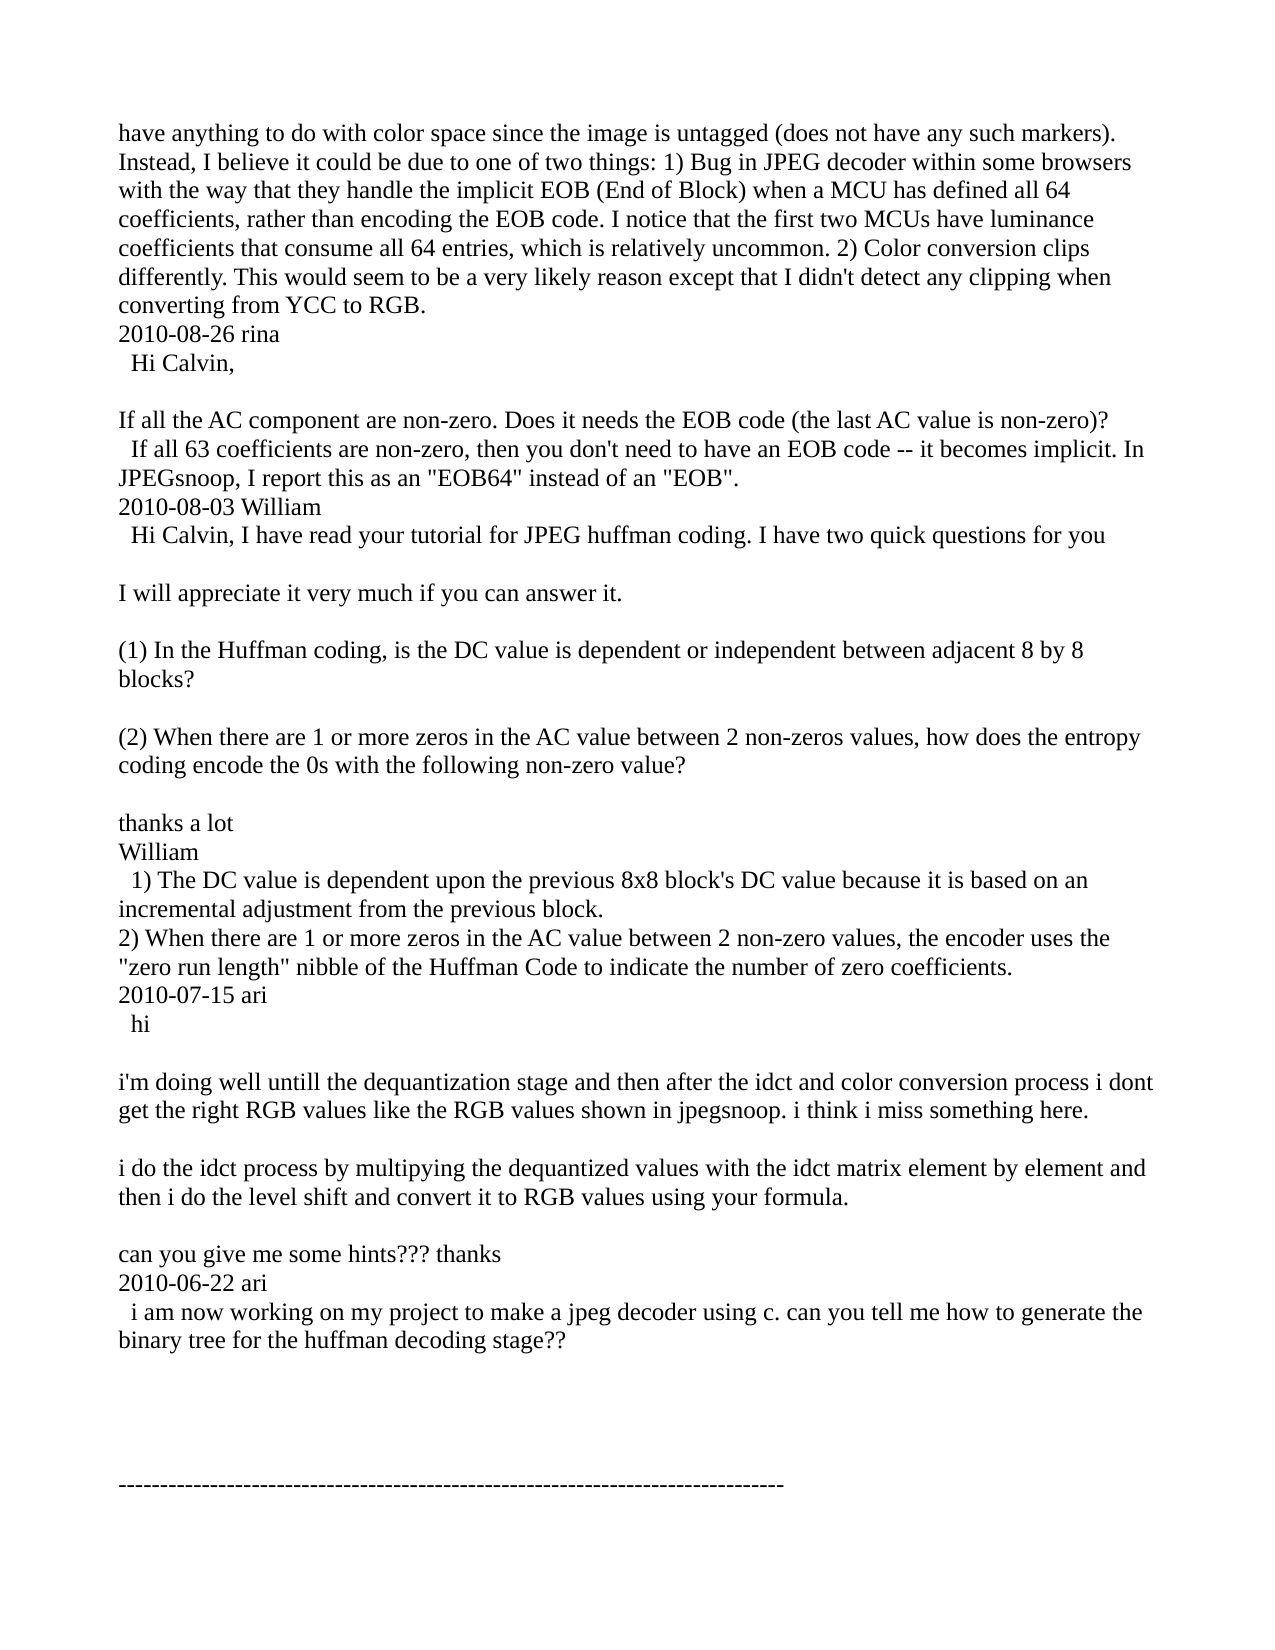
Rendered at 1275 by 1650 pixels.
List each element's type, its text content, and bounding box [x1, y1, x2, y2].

text have anything to do with color space since the image is untagged (does not have any such markers). Instead, I believe it could be due to one of two things: 1) Bug in JPEG decoder within some browsers with the way that they handle the implicit EOB (End of Block) when a MCU has defined all 64 coefficients, rather than encoding the EOB code. I notice that the first two MCUs have luminance coefficients that consume all 64 entries, which is relatively uncommon. 2) Color conversion clips differently. This would seem to be a very likely reason except that I didn't detect any clipping when converting from YCC to RGB. 2010-08-26 rina Hi Calvin, If all the AC component are non-zero. Does it needs the EOB code (the last AC value is non-zero)? If all 63 coefficients are non-zero, then you don't need to have an EOB code -- it becomes implicit. In JPEGsnoop, I report this as an "EOB64" instead of an "EOB". 2010-08-03 William Hi Calvin, I have read your tutorial for JPEG huffman coding. I have two quick questions for you I will appreciate it very much if you can answer it. (1) In the Huffman coding, is the DC value is dependent or independent between adjacent 8 by 8 blocks? (2) When there are 1 or more zeros in the AC value between 2 non-zeros values, how does the entropy coding encode the 0s with the following non-zero value? thanks a lot William 1) The DC value is dependent upon the previous 8x8 block's DC value because it is based on an incremental adjustment from the previous block. 2) When there are 1 or more zeros in the AC value between 2 non-zero values, the encoder uses the "zero run length" nibble of the Huffman Code to indicate the number of zero coefficients. 2010-07-15 ari hi i'm doing well untill the dequantization stage and then after the idct and color conversion process i dont get the right RGB values like the RGB values shown in jpegsnoop. i think i miss something here. i do the idct process by multipying the dequantized values with the idct matrix element by element and then i do the level shift and convert it to RGB values using your formula. can you give me some hints??? thanks 2010-06-22 ari i am now working on my project to make a jpeg decoder using c. can you tell me how to generate the binary tree for the huffman decoding stage?? [118, 118, 1157, 1527]
